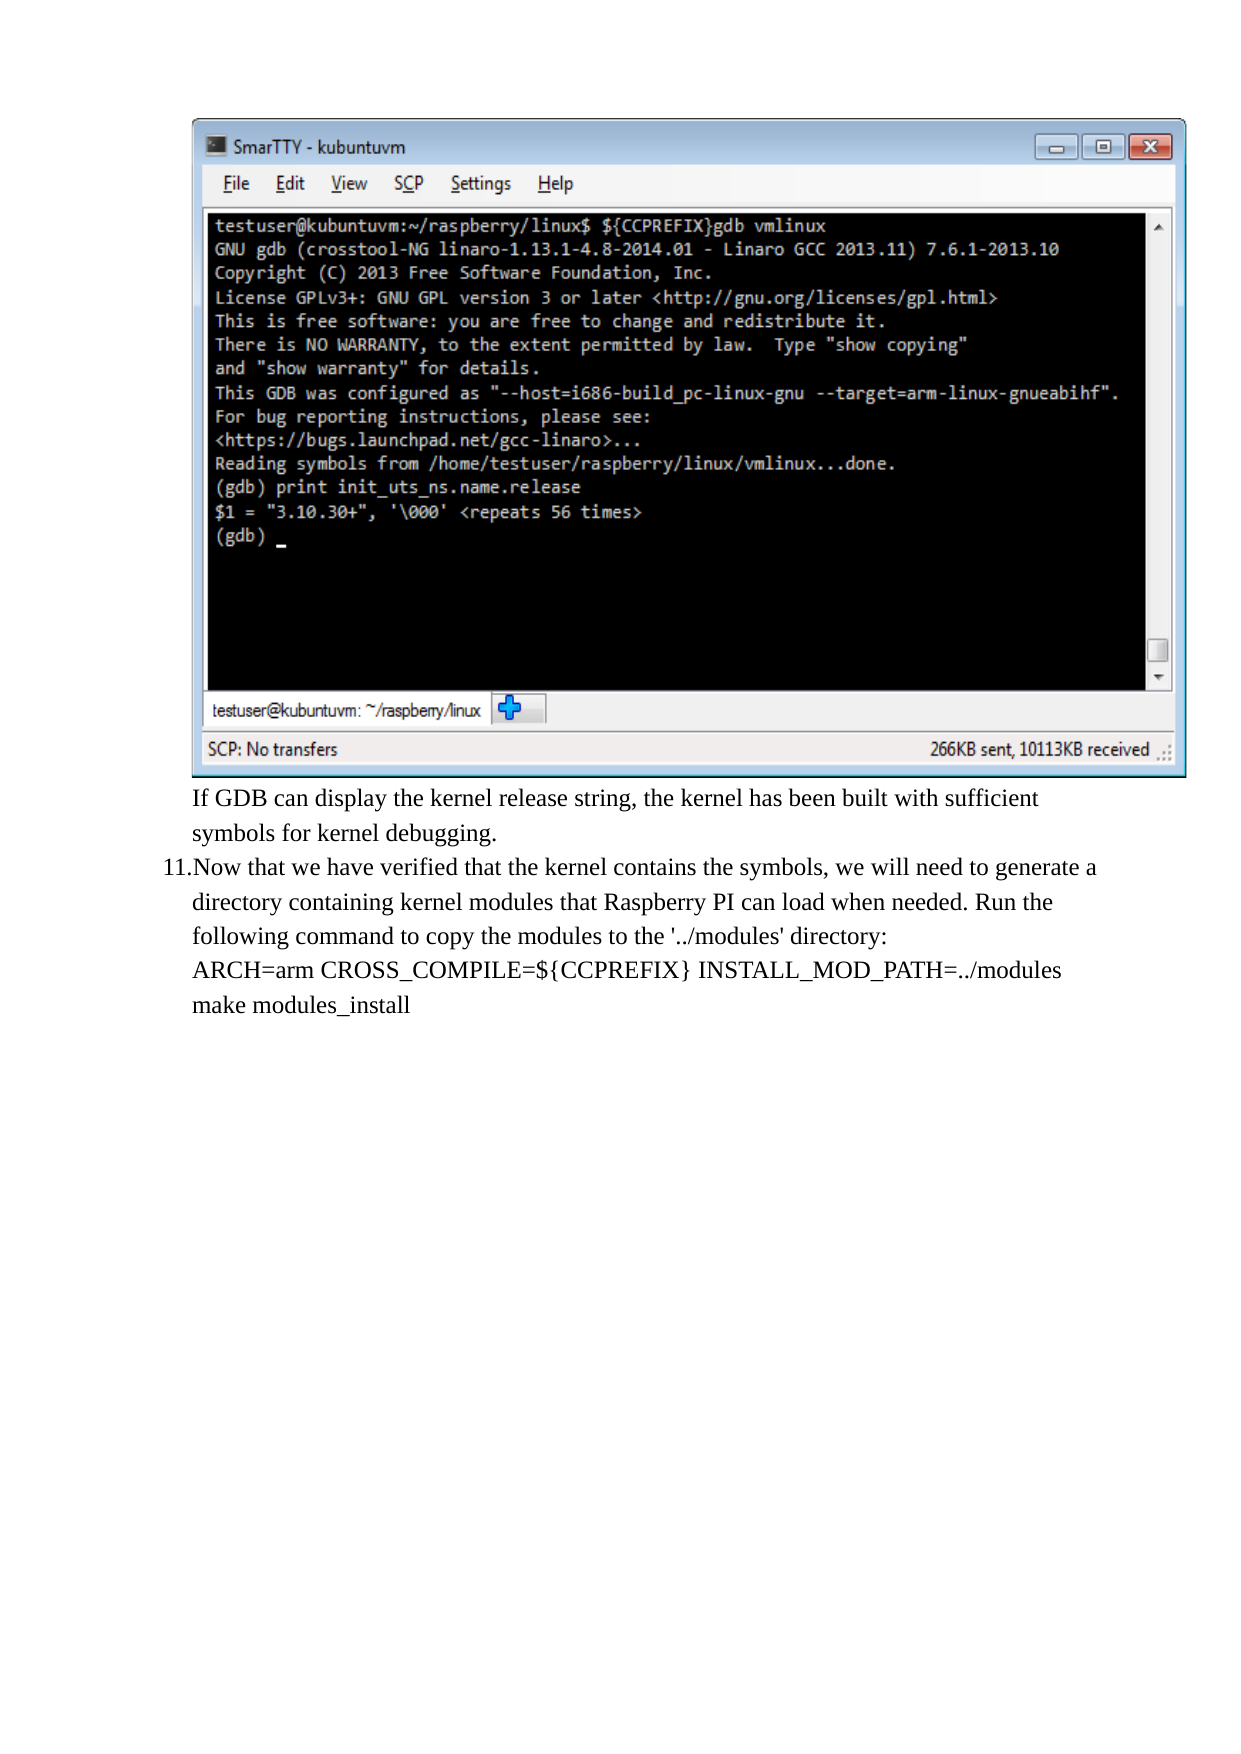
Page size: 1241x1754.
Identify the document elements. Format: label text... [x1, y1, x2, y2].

list ARCH=arm CROSS_COMPILE=${CCPREFIX} INSTALL_MOD_PATH=../modules make modules_install [162, 956, 1122, 1019]
picture [191, 118, 1187, 778]
list If GDB can display the kernel release string, the kernel has been built with sufficient symbols for kernel debugging. [162, 118, 1122, 846]
list Now that we have verified that the kernel contains the symbols, we will need to generate a directory containing kernel modules that Raspberry PI can load when needed. Run the following command to copy the modules to the '../modules' directory: [162, 852, 1122, 950]
